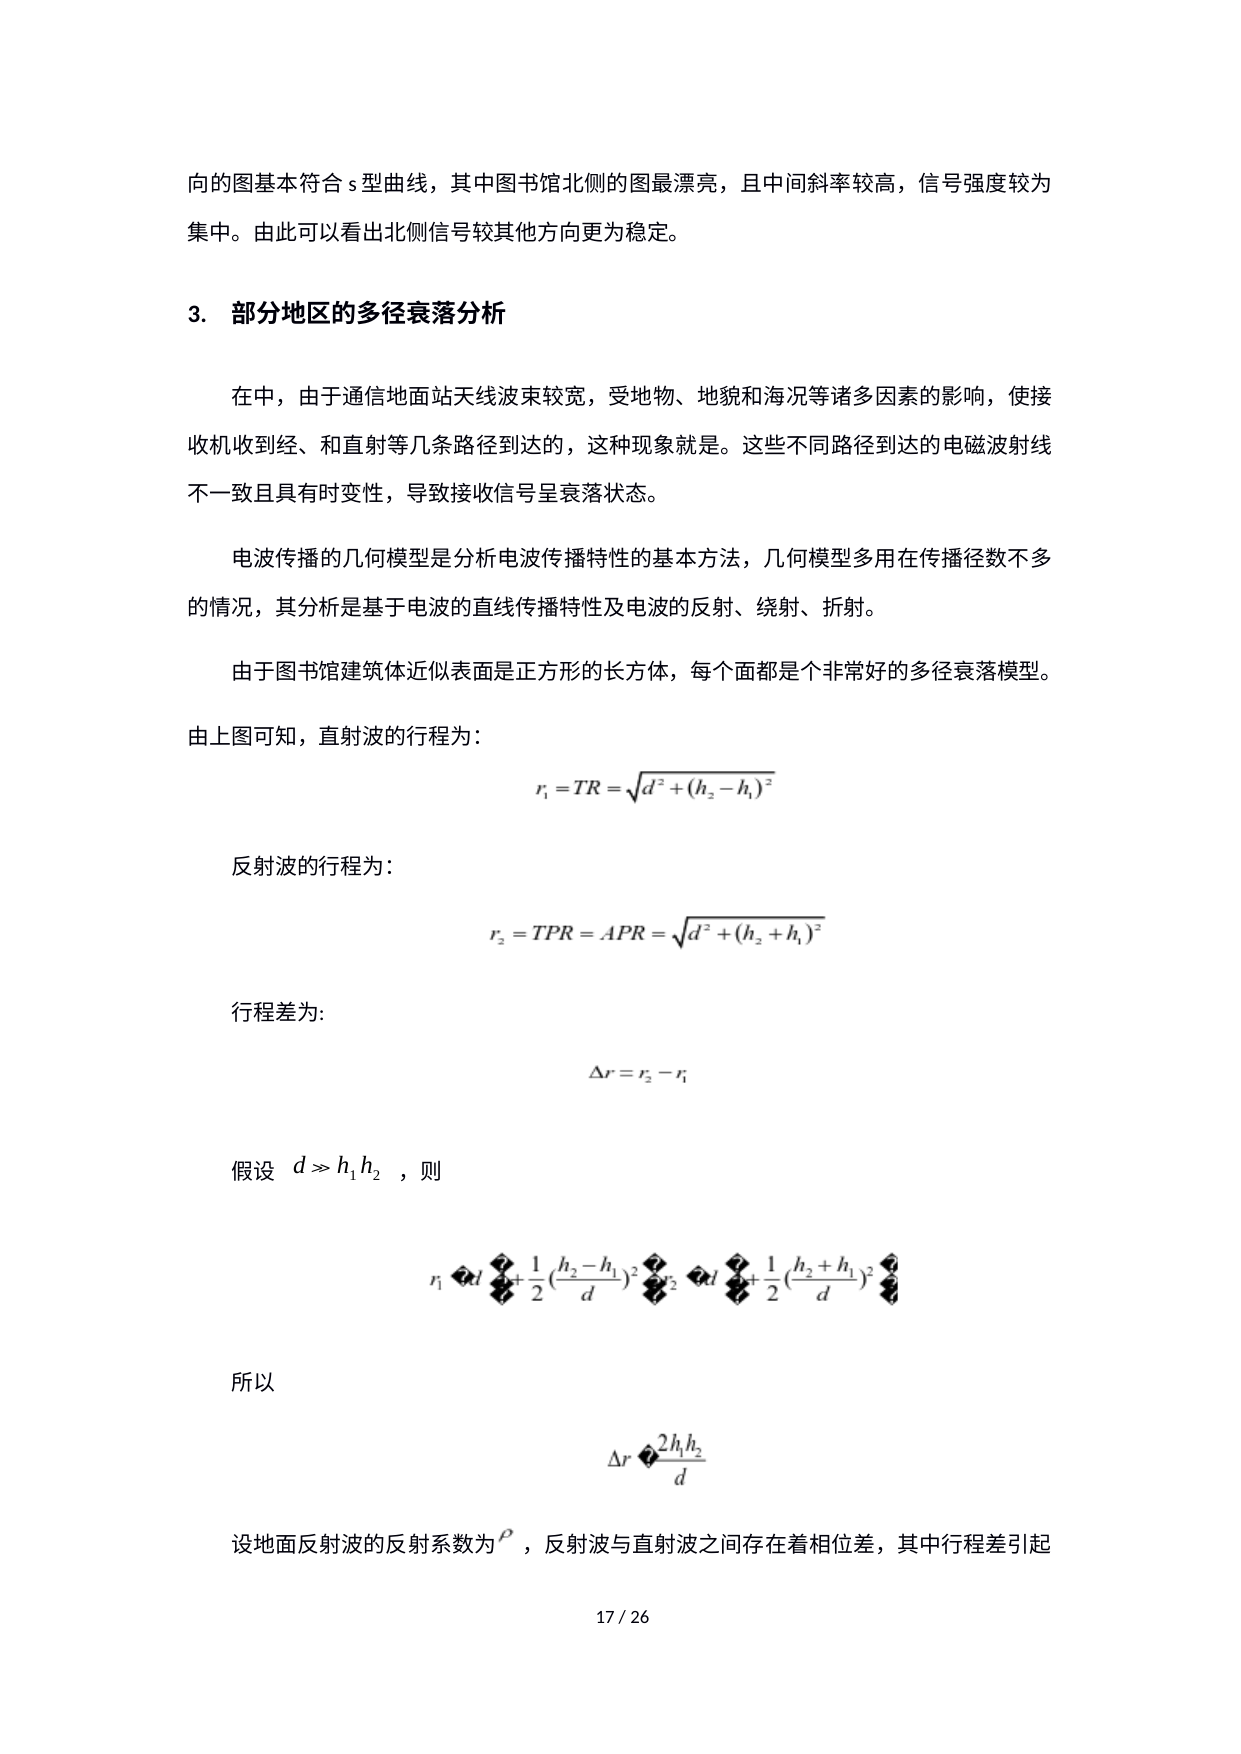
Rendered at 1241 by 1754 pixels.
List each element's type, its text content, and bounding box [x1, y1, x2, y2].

text 由上图可知，直射波的行程为： [187, 715, 1053, 747]
text 所以 [187, 1361, 1053, 1393]
text 由于图书馆建筑体近似表面是正方形的长方体，每个面都是个非常好的多径衰落模型。 [187, 650, 1053, 683]
list 部分地区的多径衰落分析 [187, 275, 1053, 340]
text 反射波的行程为： [187, 845, 1053, 877]
text 在通信系统中，由于通信地面站天线波束较宽，受地物、地貌和海况等诸多因素的影响，使接收机收到经折射、反射和直射等几条路径到达的电磁波，这种现象就是多径效应。这些不同路径到达的电磁波射线相位不一致且具有时变性，导致接收信号呈衰落状态。 [187, 375, 1053, 505]
text 设地面反射波的反射系数为，反射波与直射波之间存在着相位差，其中行程差引起 [187, 1506, 1053, 1571]
text 行程差为: [187, 991, 1053, 1023]
text 电波传播的几何模型是分析电波传播特性的基本方法，几何模型多用在传播径数不多的情况，其分析是基于电波的直线传播特性及电波的反射、绕射、折射。 [187, 537, 1053, 618]
text 向的图基本符合s型曲线，其中图书馆北侧的图最漂亮，且中间斜率较高，信号强度较为集中。由此可以看出北侧信号较其他方向更为稳定。 [187, 162, 1053, 243]
text 假设，则 [187, 1150, 1053, 1215]
